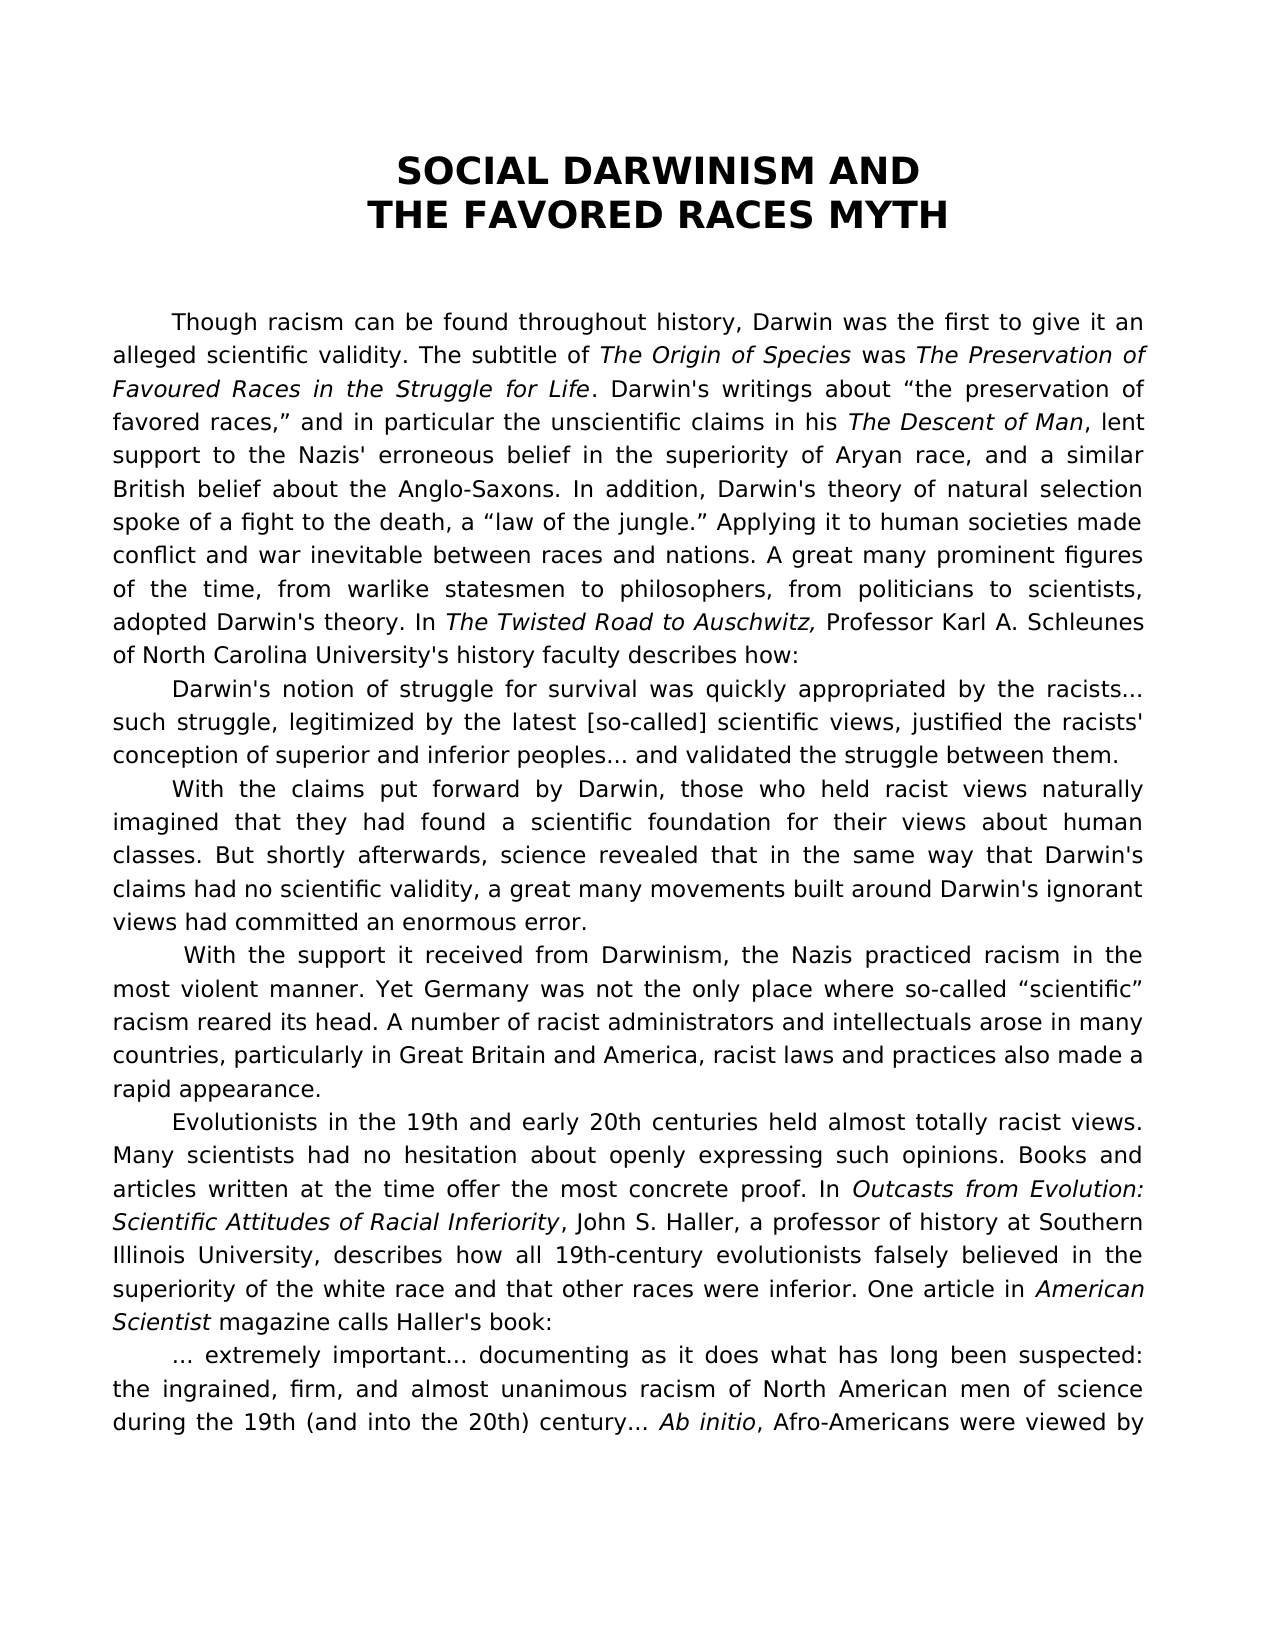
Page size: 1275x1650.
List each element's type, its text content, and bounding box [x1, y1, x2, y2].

text Evolutionists in the 19th and early 20th centuries held almost totally racist views. Many scientists had no hesitation about openly expressing such opinions. Books and articles written at the time offer the most concrete proof. In Outcasts from Evolution: Scientific Attitudes of Racial Inferiority, John S. Haller, a professor of history at Southern Illinois University, describes how all 19th-century evolutionists falsely believed in the superiority of the white race and that other races were inferior. One article in American Scientist magazine calls Haller's book: [112, 1104, 1145, 1337]
text With the claims put forward by Darwin, those who held racist views naturally imagined that they had found a scientific foundation for their views about human classes. But shortly afterwards, science revealed that in the same way that Darwin's claims had no scientific validity, a great many movements built around Darwin's ignorant views had committed an enormous error. [112, 771, 1145, 937]
text SOCIAL DARWINISM AND [112, 150, 1145, 194]
text ... extremely important... documenting as it does what has long been suspected: the ingrained, firm, and almost unanimous racism of North American men of science during the 19th (and into the 20th) century... Ab initio, Afro-Americans were viewed by [112, 1337, 1145, 1437]
text With the support it received from Darwinism, the Nazis practiced racism in the most violent manner. Yet Germany was not the only place where so-called “scientific” racism reared its head. A number of racist administrators and intellectuals arose in many countries, particularly in Great Britain and America, racist laws and practices also made a rapid appearance. [112, 937, 1145, 1104]
text THE FAVORED RACES MYTH [112, 194, 1145, 237]
text Darwin's notion of struggle for survival was quickly appropriated by the racists... such struggle, legitimized by the latest [so-called] scientific views, justified the racists' conception of superior and inferior peoples... and validated the struggle between them. [112, 671, 1145, 771]
text Though racism can be found throughout history, Darwin was the first to give it an alleged scientific validity. The subtitle of The Origin of Species was The Preservation of Favoured Races in the Struggle for Life. Darwin's writings about “the preservation of favored races,” and in particular the unscientific claims in his The Descent of Man, lent support to the Nazis' erroneous belief in the superiority of Aryan race, and a similar British belief about the Anglo-Saxons. In addition, Darwin's theory of natural selection spoke of a fight to the death, a “law of the jungle.” Applying it to human societies made conflict and war inevitable between races and nations. A great many prominent figures of the time, from warlike statesmen to philosophers, from politicians to scientists, adopted Darwin's theory. In The Twisted Road to Auschwitz, Professor Karl A. Schleunes of North Carolina University's history faculty describes how: [112, 304, 1145, 671]
